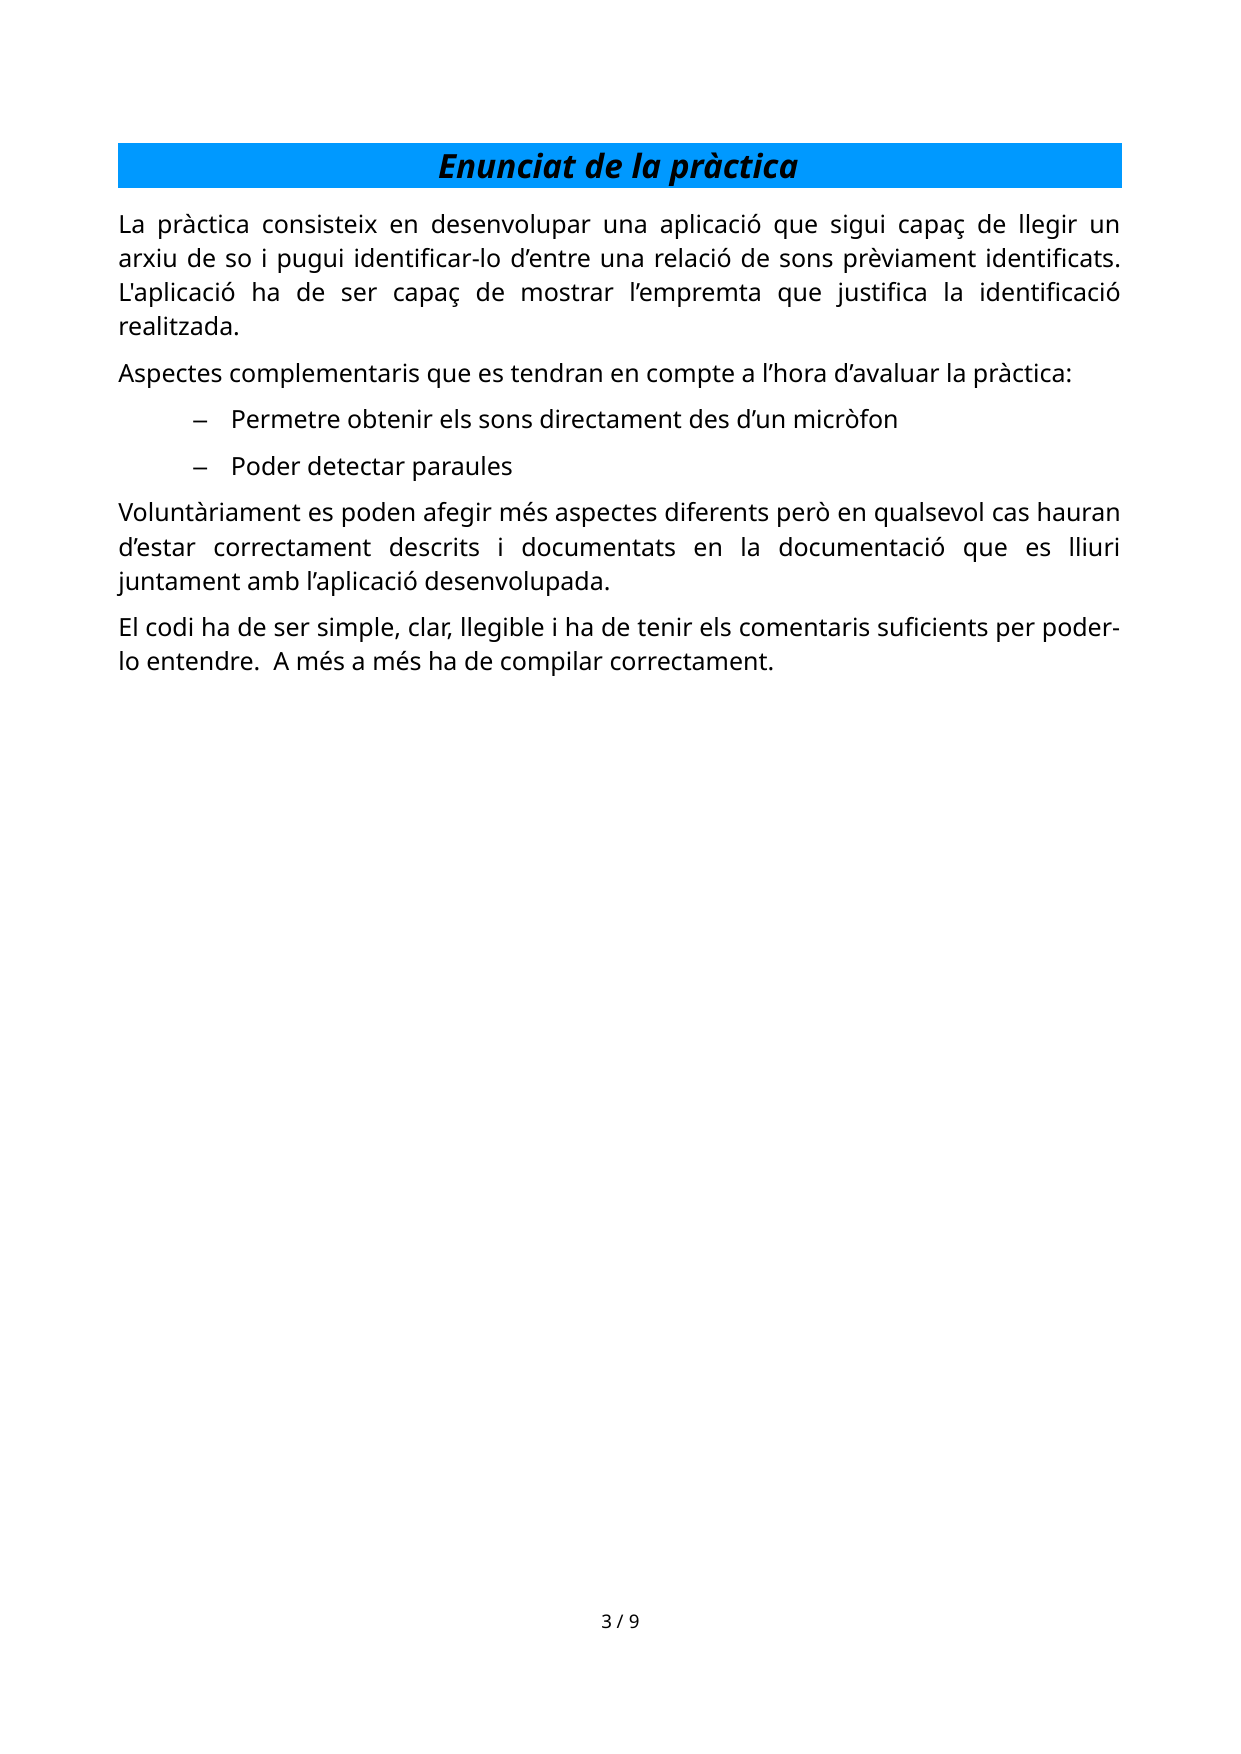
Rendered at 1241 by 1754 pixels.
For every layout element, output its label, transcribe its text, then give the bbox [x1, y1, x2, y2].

list Permetre obtenir els sons directament des d’un micròfon [193, 402, 1122, 436]
text Aspectes complementaris que es tendran en compte a l’hora d’avaluar la pràctica: [118, 355, 1122, 389]
text El codi ha de ser simple, clar, llegible i ha de tenir els comentaris suficients per poder-lo entendre. A més a més ha de compilar correctament. [118, 610, 1122, 678]
list Poder detectar paraules [193, 448, 1122, 483]
subtitle Enunciat de la pràctica [118, 143, 1122, 188]
text La pràctica consisteix en desenvolupar una aplicació que sigui capaç de llegir un arxiu de so i pugui identificar-lo d’entre una relació de sons prèviament identificats. L'aplicació ha de ser capaç de mostrar l’empremta que justifica la identificació realitzada. [118, 207, 1122, 343]
text Voluntàriament es poden afegir més aspectes diferents però en qualsevol cas hauran d’estar correctament descrits i documentats en la documentació que es lliuri juntament amb l’aplicació desenvolupada. [118, 495, 1122, 597]
